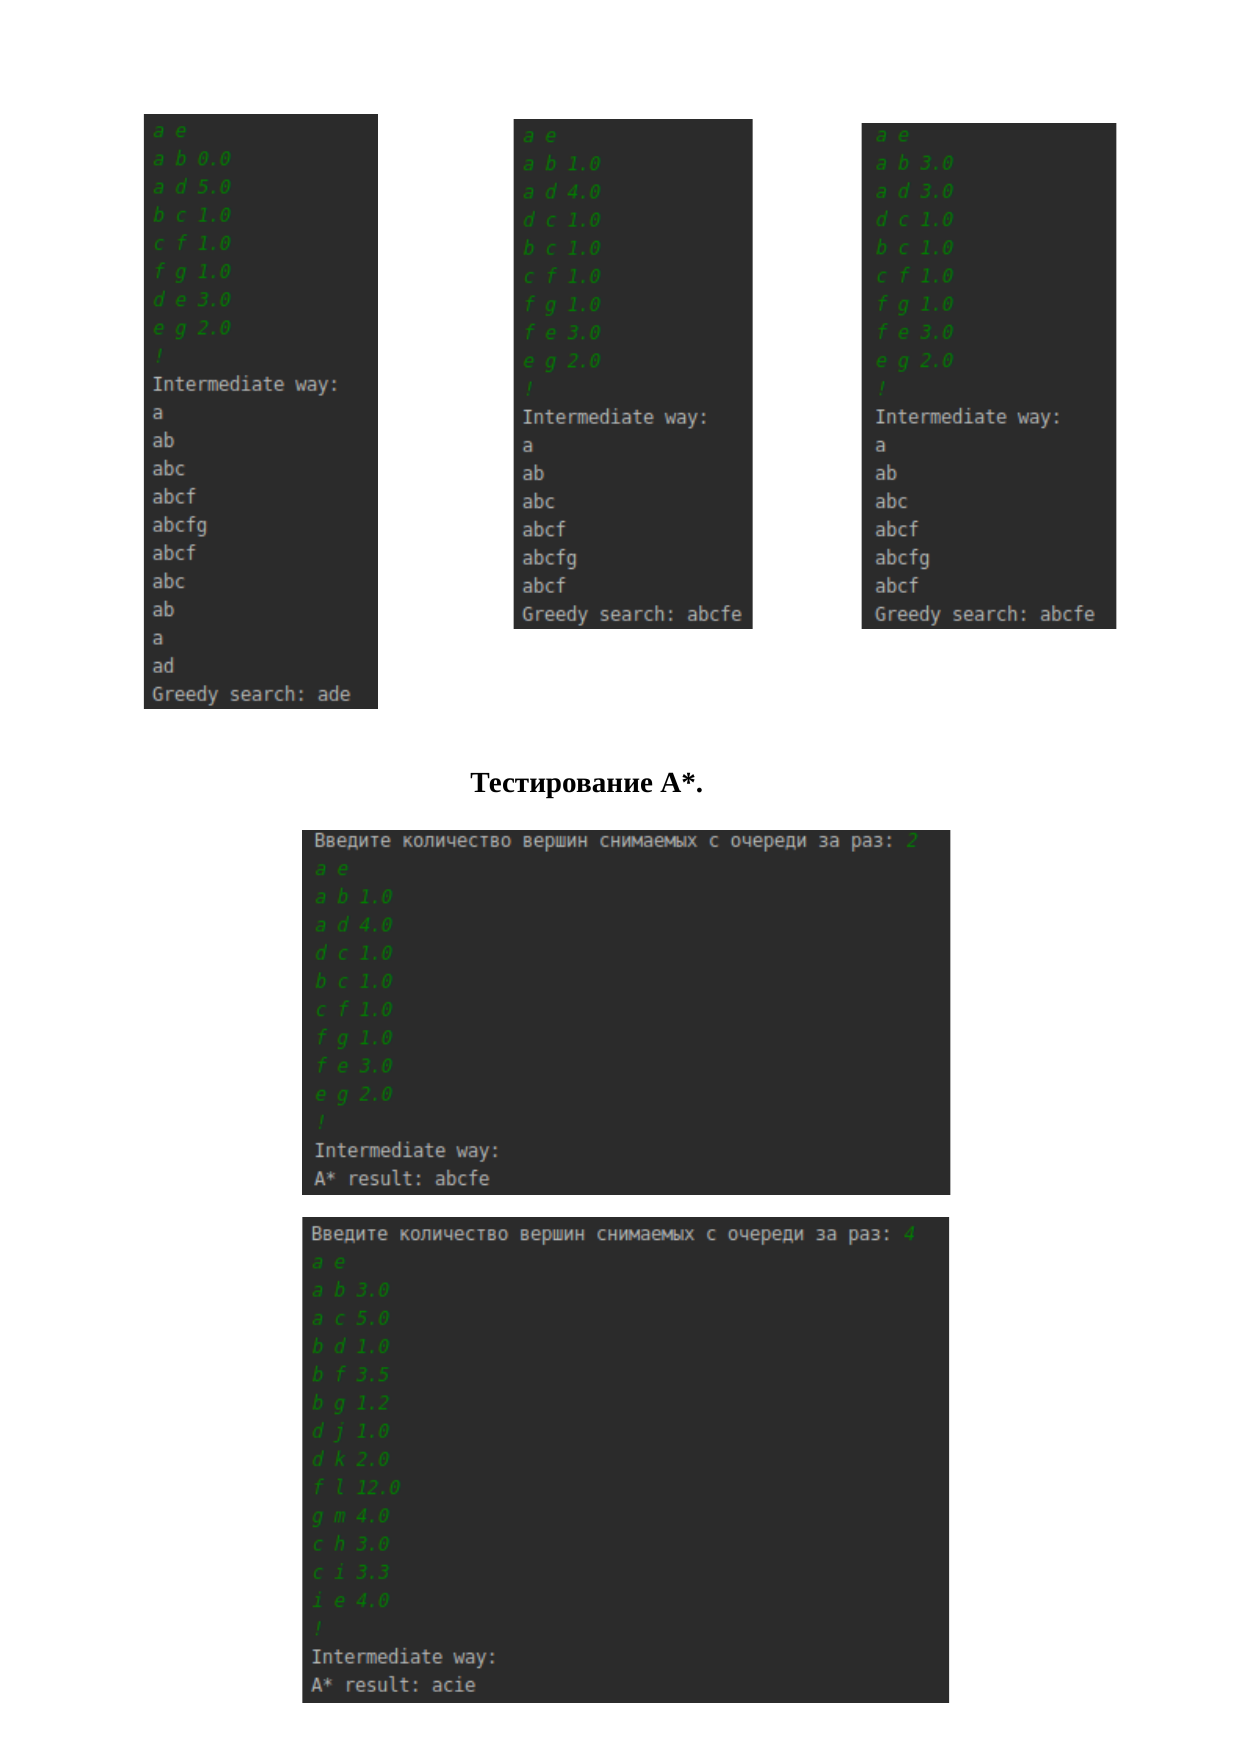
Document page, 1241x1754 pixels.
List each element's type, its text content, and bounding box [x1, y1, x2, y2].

picture [861, 123, 1117, 629]
text Тестирование А*. [118, 765, 1122, 798]
picture [143, 114, 378, 709]
picture [302, 1217, 950, 1703]
picture [302, 830, 951, 1195]
picture [513, 119, 753, 629]
